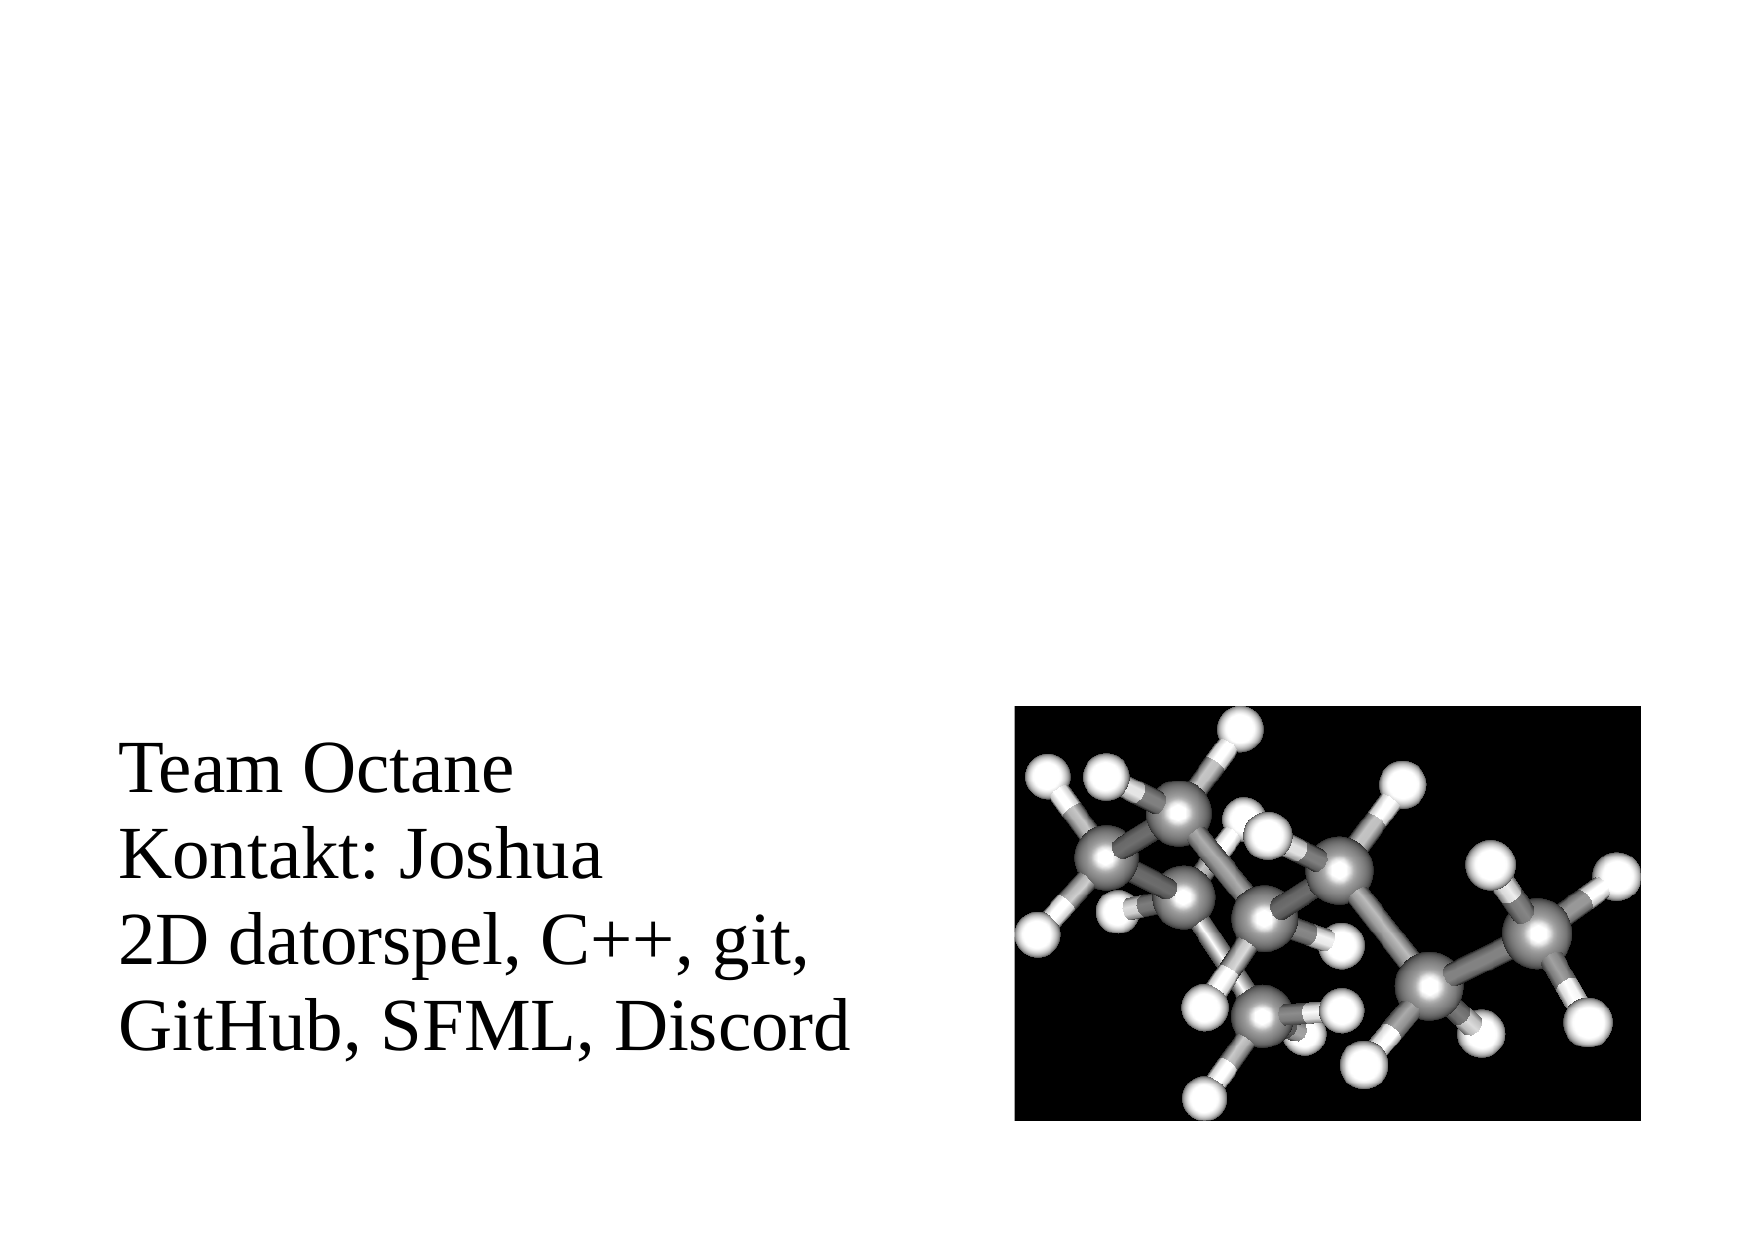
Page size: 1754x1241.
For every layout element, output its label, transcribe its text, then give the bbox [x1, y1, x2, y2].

picture [1014, 706, 1641, 1121]
text Kontakt: Joshua [118, 808, 1014, 894]
text Team Octane [118, 722, 1014, 808]
text 2D datorspel, C++, git, GitHub, SFML, Discord [118, 894, 1014, 1067]
